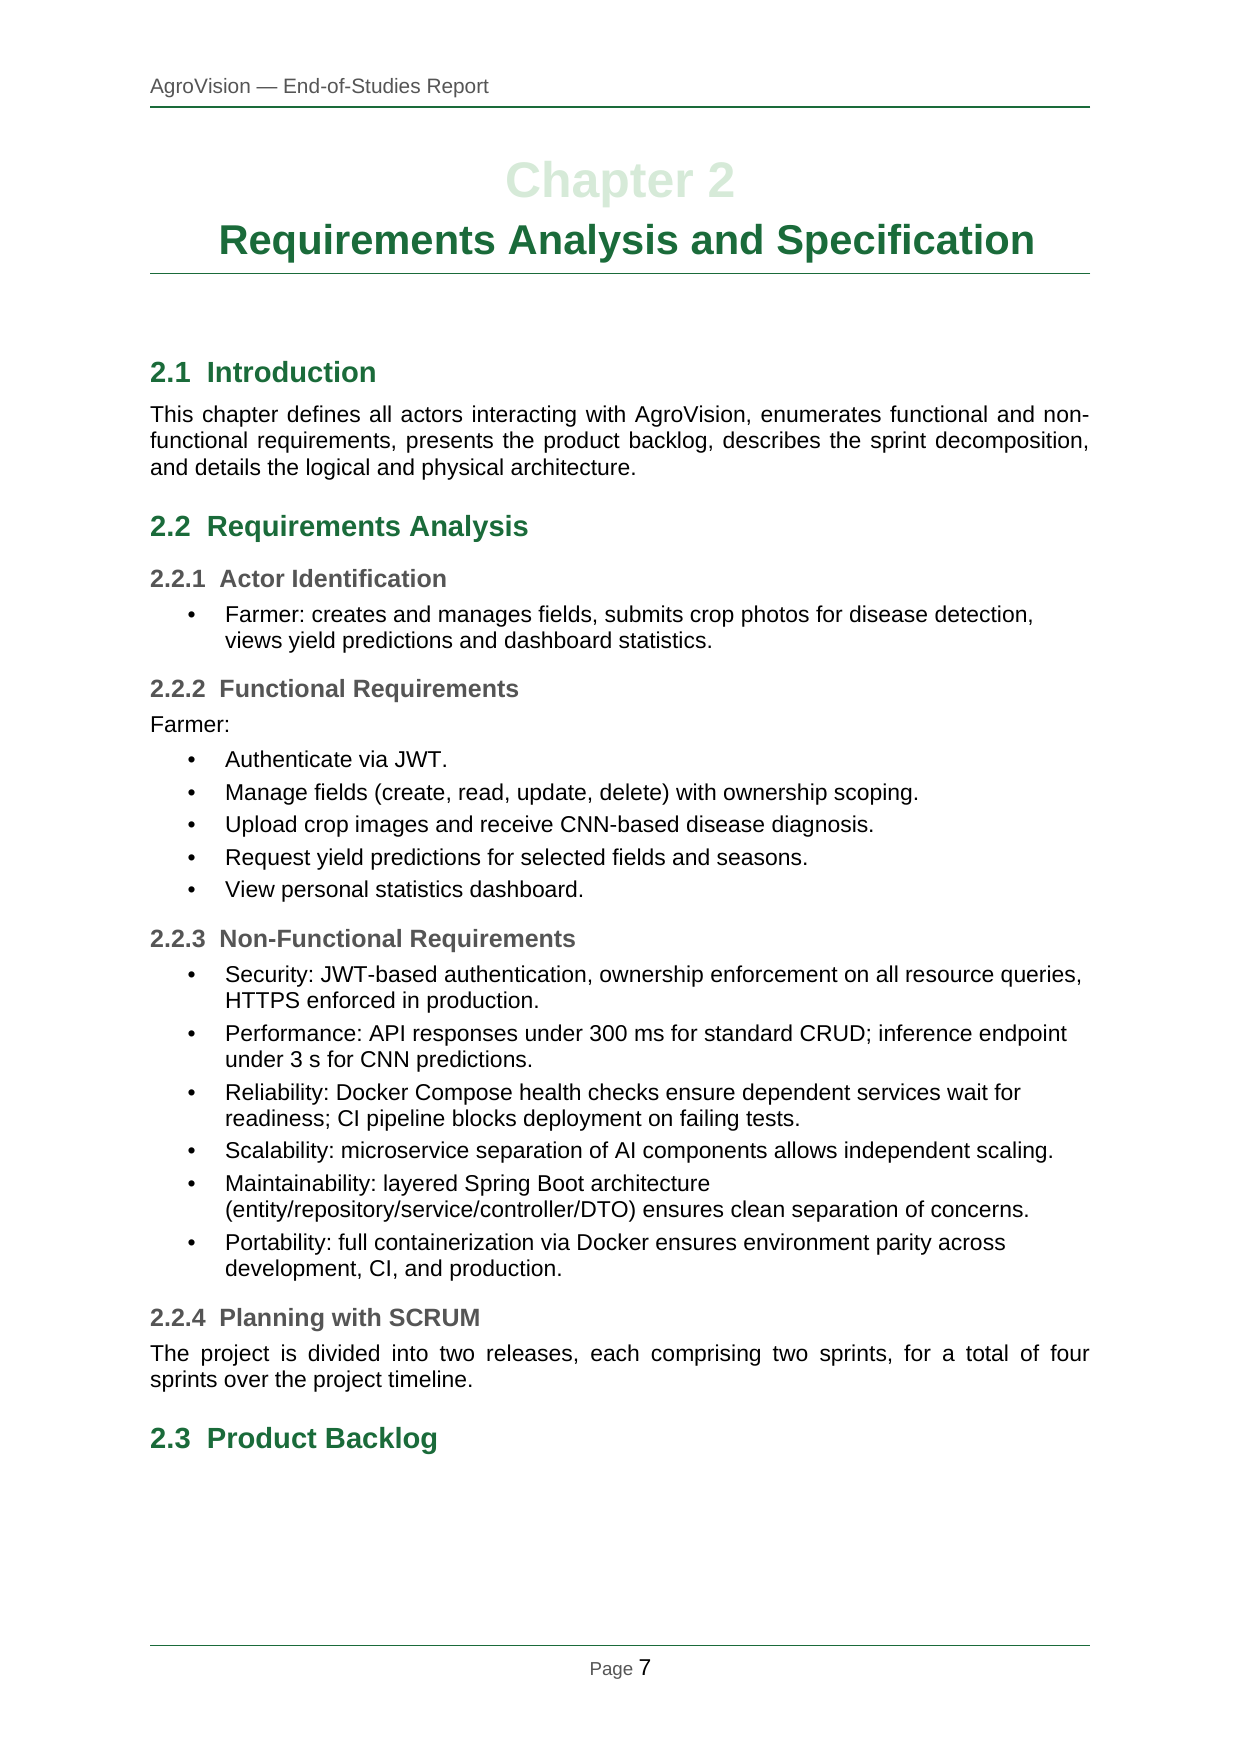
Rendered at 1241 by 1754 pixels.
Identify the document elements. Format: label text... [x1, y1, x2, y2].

text This chapter defines all actors interacting with AgroVision, enumerates functional and non-functional requirements, presents the product backlog, describes the sprint decomposition, and details the logical and physical architecture. [150, 401, 1090, 480]
text Chapter 2 Requirements Analysis and Specification [150, 150, 1090, 273]
list Scalability: microservice separation of AI components allows independent scaling. [187, 1137, 1090, 1164]
subtitle 2.2.1 Actor Identification [150, 563, 1090, 592]
list Authenticate via JWT. [187, 746, 1090, 772]
list Farmer: creates and manages fields, submits crop photos for disease detection, views yield predictions and dashboard statistics. [187, 601, 1090, 653]
list Security: JWT-based authentication, ownership enforcement on all resource queries, HTTPS enforced in production. [187, 961, 1090, 1013]
subtitle 2.1 Introduction [150, 355, 1090, 388]
list Upload crop images and receive CNN-based disease diagnosis. [187, 811, 1090, 837]
subtitle 2.2.3 Non-Functional Requirements [150, 923, 1090, 952]
subtitle 2.2.2 Functional Requirements [150, 674, 1090, 703]
subtitle 2.3 Product Backlog [150, 1422, 1090, 1455]
list Reliability: Docker Compose health checks ensure dependent services wait for readiness; CI pipeline blocks deployment on failing tests. [187, 1078, 1090, 1131]
list Performance: API responses under 300 ms for standard CRUD; inference endpoint under 3 s for CNN predictions. [187, 1019, 1090, 1072]
list View personal statistics dashboard. [187, 876, 1090, 903]
text Farmer: [150, 711, 1090, 738]
list Portability: full containerization via Docker ensures environment parity across development, CI, and production. [187, 1229, 1090, 1282]
list Request yield predictions for selected fields and seasons. [187, 844, 1090, 870]
text The project is divided into two releases, each comprising two sprints, for a total of four sprints over the project timeline. [150, 1340, 1090, 1392]
list Maintainability: layered Spring Boot architecture (entity/repository/service/controller/DTO) ensures clean separation of concerns. [187, 1170, 1090, 1223]
subtitle 2.2.4 Planning with SCRUM [150, 1303, 1090, 1331]
list Manage fields (create, read, update, delete) with ownership scoping. [187, 778, 1090, 805]
subtitle 2.2 Requirements Analysis [150, 509, 1090, 543]
